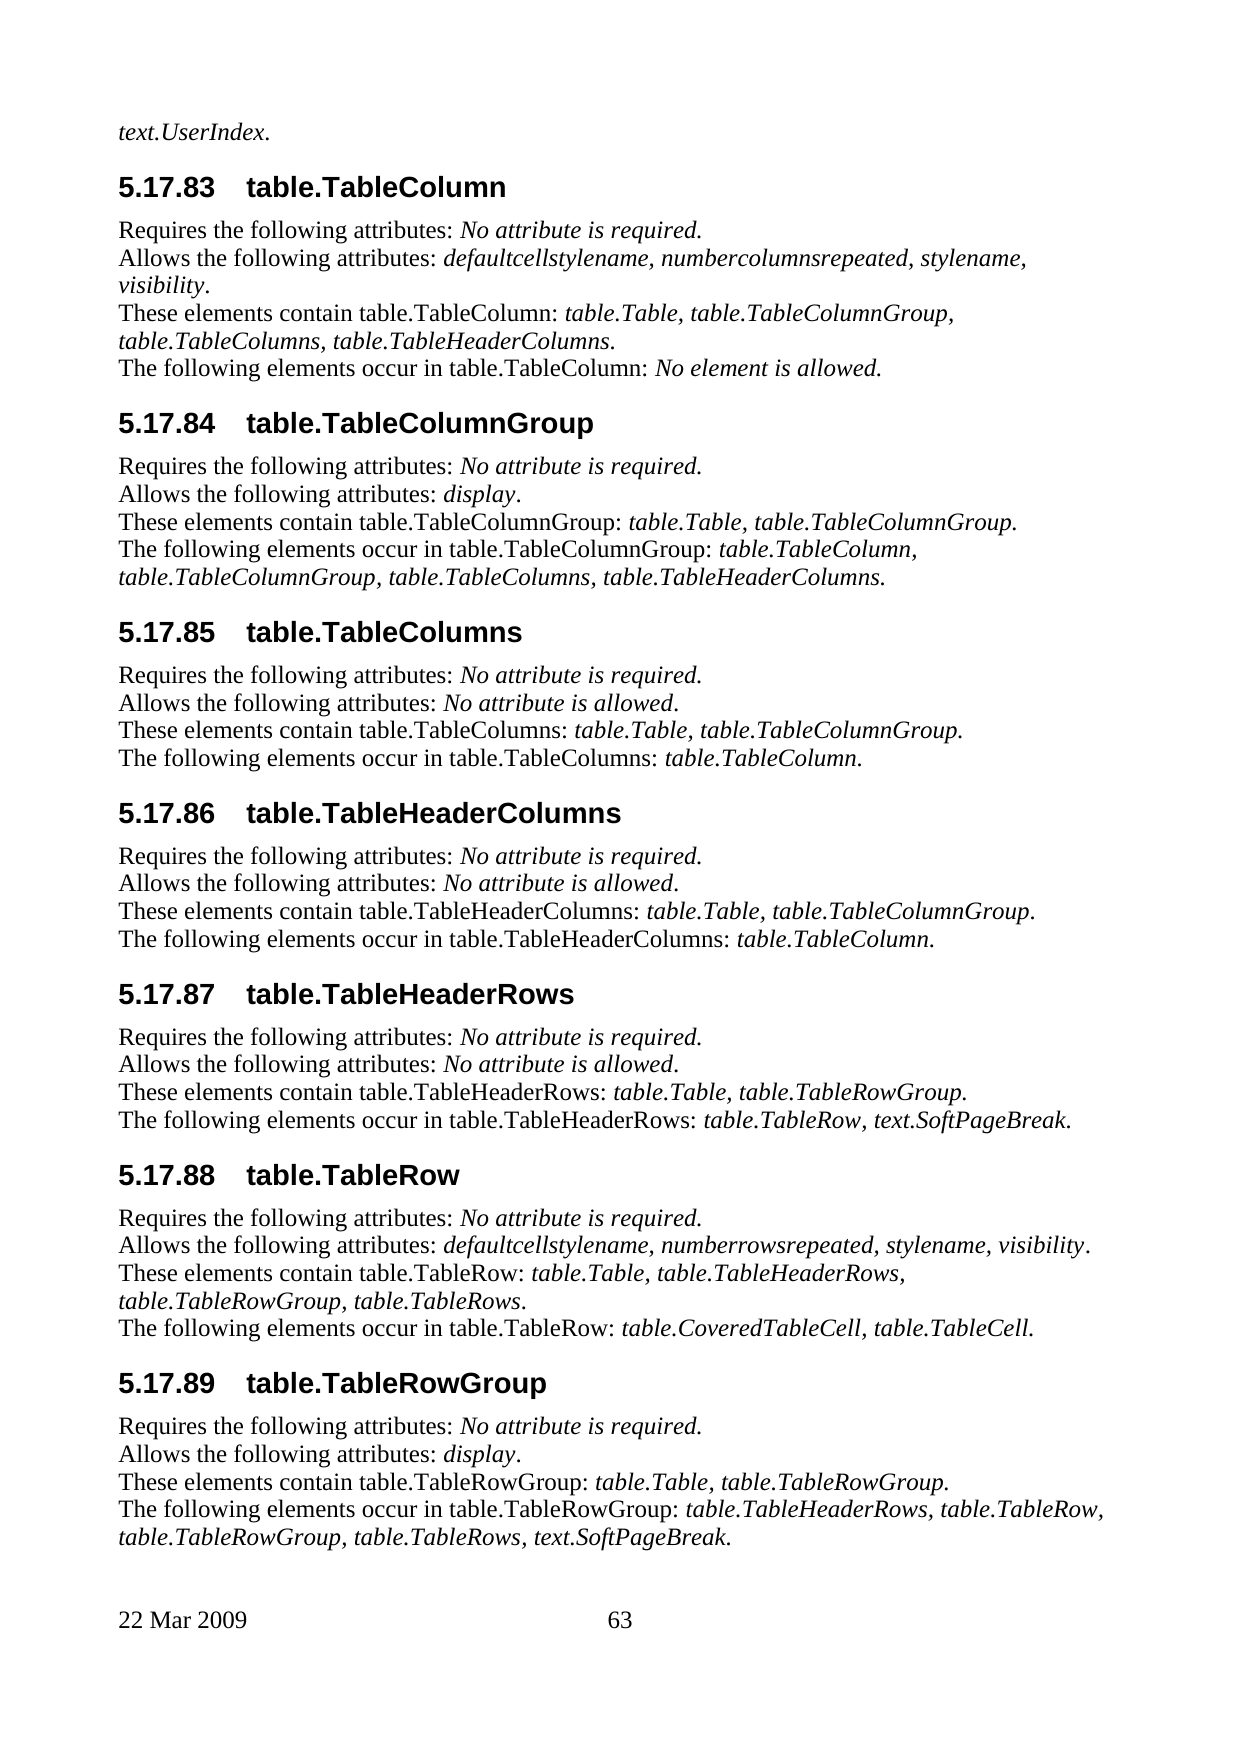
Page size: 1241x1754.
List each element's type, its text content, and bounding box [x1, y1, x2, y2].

text The following elements occur in table.TableColumnGroup: table.TableColumn, table.TableColumnGroup, table.TableColumns, table.TableHeaderColumns. [118, 535, 1122, 591]
text Requires the following attributes: No attribute is required. [118, 661, 1122, 689]
text Allows the following attributes: defaultcellstylename, numbercolumnsrepeated, stylename, visibility. [118, 244, 1122, 299]
text Allows the following attributes: No attribute is allowed. [118, 869, 1122, 897]
text The following elements occur in table.TableHeaderRows: table.TableRow, text.SoftPageBreak. [118, 1106, 1122, 1134]
text These elements contain table.TableHeaderRows: table.Table, table.TableRowGroup. [118, 1078, 1122, 1106]
text Allows the following attributes: No attribute is allowed. [118, 1051, 1122, 1078]
subtitle table.TableHeaderColumns [118, 797, 1122, 829]
text Allows the following attributes: defaultcellstylename, numberrowsrepeated, stylename, visibility. [118, 1231, 1122, 1259]
text The following elements occur in table.TableColumns: table.TableColumn. [118, 744, 1122, 772]
text The following elements occur in table.TableHeaderColumns: table.TableColumn. [118, 925, 1122, 953]
text These elements contain table.TableRowGroup: table.Table, table.TableRowGroup. [118, 1468, 1122, 1496]
text Allows the following attributes: display. [118, 480, 1122, 508]
text These elements contain table.TableRow: table.Table, table.TableHeaderRows, table.TableRowGroup, table.TableRows. [118, 1259, 1122, 1314]
subtitle table.TableColumnGroup [118, 407, 1122, 440]
text These elements contain table.TableColumns: table.Table, table.TableColumnGroup. [118, 716, 1122, 744]
text Allows the following attributes: display. [118, 1440, 1122, 1468]
text These elements contain table.TableColumn: table.Table, table.TableColumnGroup, table.TableColumns, table.TableHeaderColumns. [118, 299, 1122, 354]
text The following elements occur in table.TableColumn: No element is allowed. [118, 354, 1122, 382]
text Requires the following attributes: No attribute is required. [118, 452, 1122, 480]
text Allows the following attributes: No attribute is allowed. [118, 689, 1122, 716]
text Requires the following attributes: No attribute is required. [118, 216, 1122, 244]
subtitle table.TableRowGroup [118, 1367, 1122, 1400]
text The following elements occur in table.TableRowGroup: table.TableHeaderRows, table.TableRow, table.TableRowGroup, table.TableRows, text.SoftPageBreak. [118, 1496, 1122, 1551]
subtitle table.TableHeaderRows [118, 978, 1122, 1010]
subtitle table.TableColumn [118, 171, 1122, 203]
text Requires the following attributes: No attribute is required. [118, 842, 1122, 869]
text These elements contain table.TableColumnGroup: table.Table, table.TableColumnGroup. [118, 508, 1122, 535]
text These elements contain table.TableHeaderColumns: table.Table, table.TableColumnGroup. [118, 897, 1122, 925]
text Requires the following attributes: No attribute is required. [118, 1023, 1122, 1051]
text Requires the following attributes: No attribute is required. [118, 1204, 1122, 1231]
subtitle table.TableRow [118, 1159, 1122, 1191]
text text.UserIndex. [118, 118, 1122, 146]
text Requires the following attributes: No attribute is required. [118, 1412, 1122, 1440]
subtitle table.TableColumns [118, 616, 1122, 648]
text The following elements occur in table.TableRow: table.CoveredTableCell, table.TableCell. [118, 1314, 1122, 1342]
